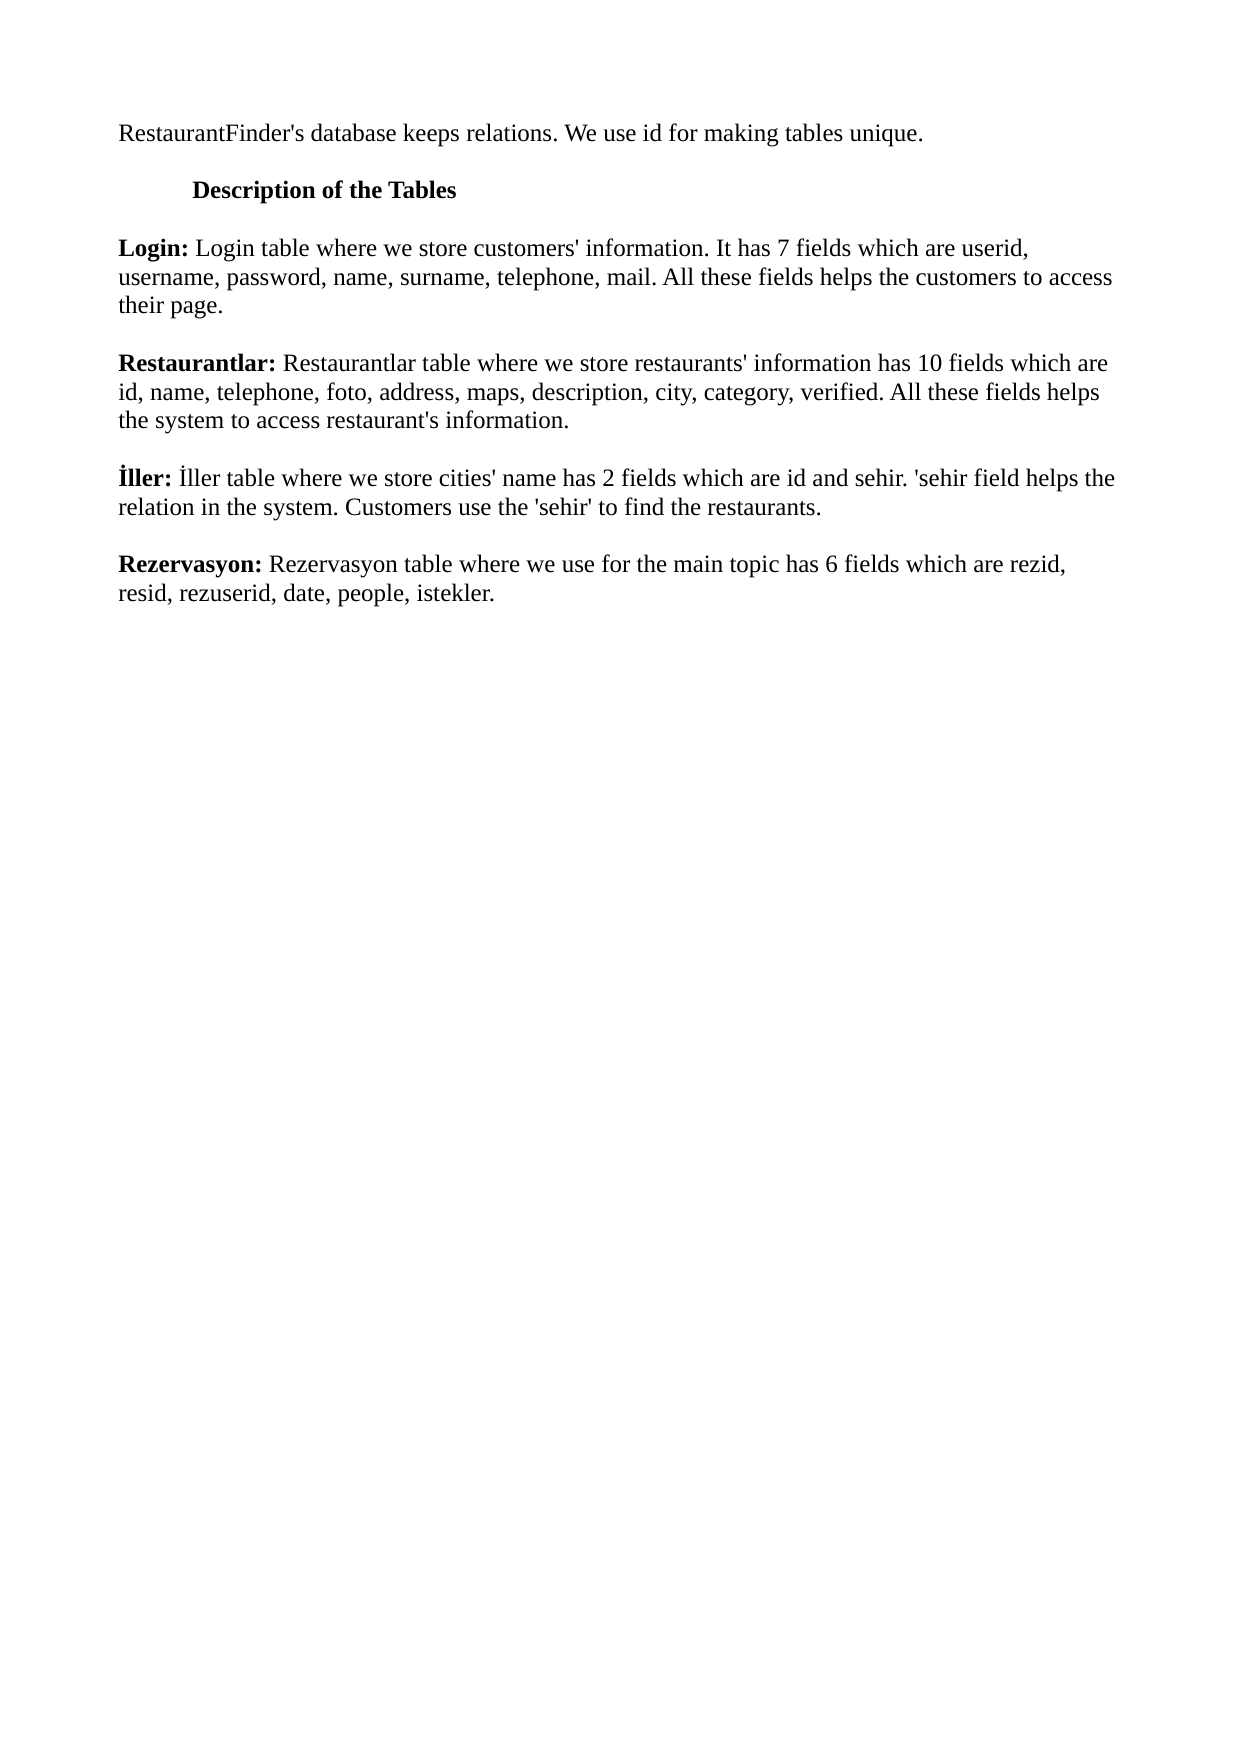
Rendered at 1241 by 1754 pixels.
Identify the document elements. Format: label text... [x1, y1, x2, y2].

text RestaurantFinder's database keeps relations. We use id for making tables unique. [118, 118, 1122, 147]
text Restaurantlar: Restaurantlar table where we store restaurants' information has 10 fields which are id, name, telephone, foto, address, maps, description, city, category, verified. All these fields helps the system to access restaurant's information. [118, 348, 1122, 434]
text İller: İller table where we store cities' name has 2 fields which are id and sehir. 'sehir field helps the relation in the system. Customers use the 'sehir' to find the restaurants. [118, 463, 1122, 521]
text Description of the Tables [118, 176, 1122, 204]
text Login: Login table where we store customers' information. It has 7 fields which are userid, username, password, name, surname, telephone, mail. All these fields helps the customers to access their page. [118, 233, 1122, 319]
text Rezervasyon: Rezervasyon table where we use for the main topic has 6 fields which are rezid, resid, rezuserid, date, people, istekler. [118, 549, 1122, 607]
